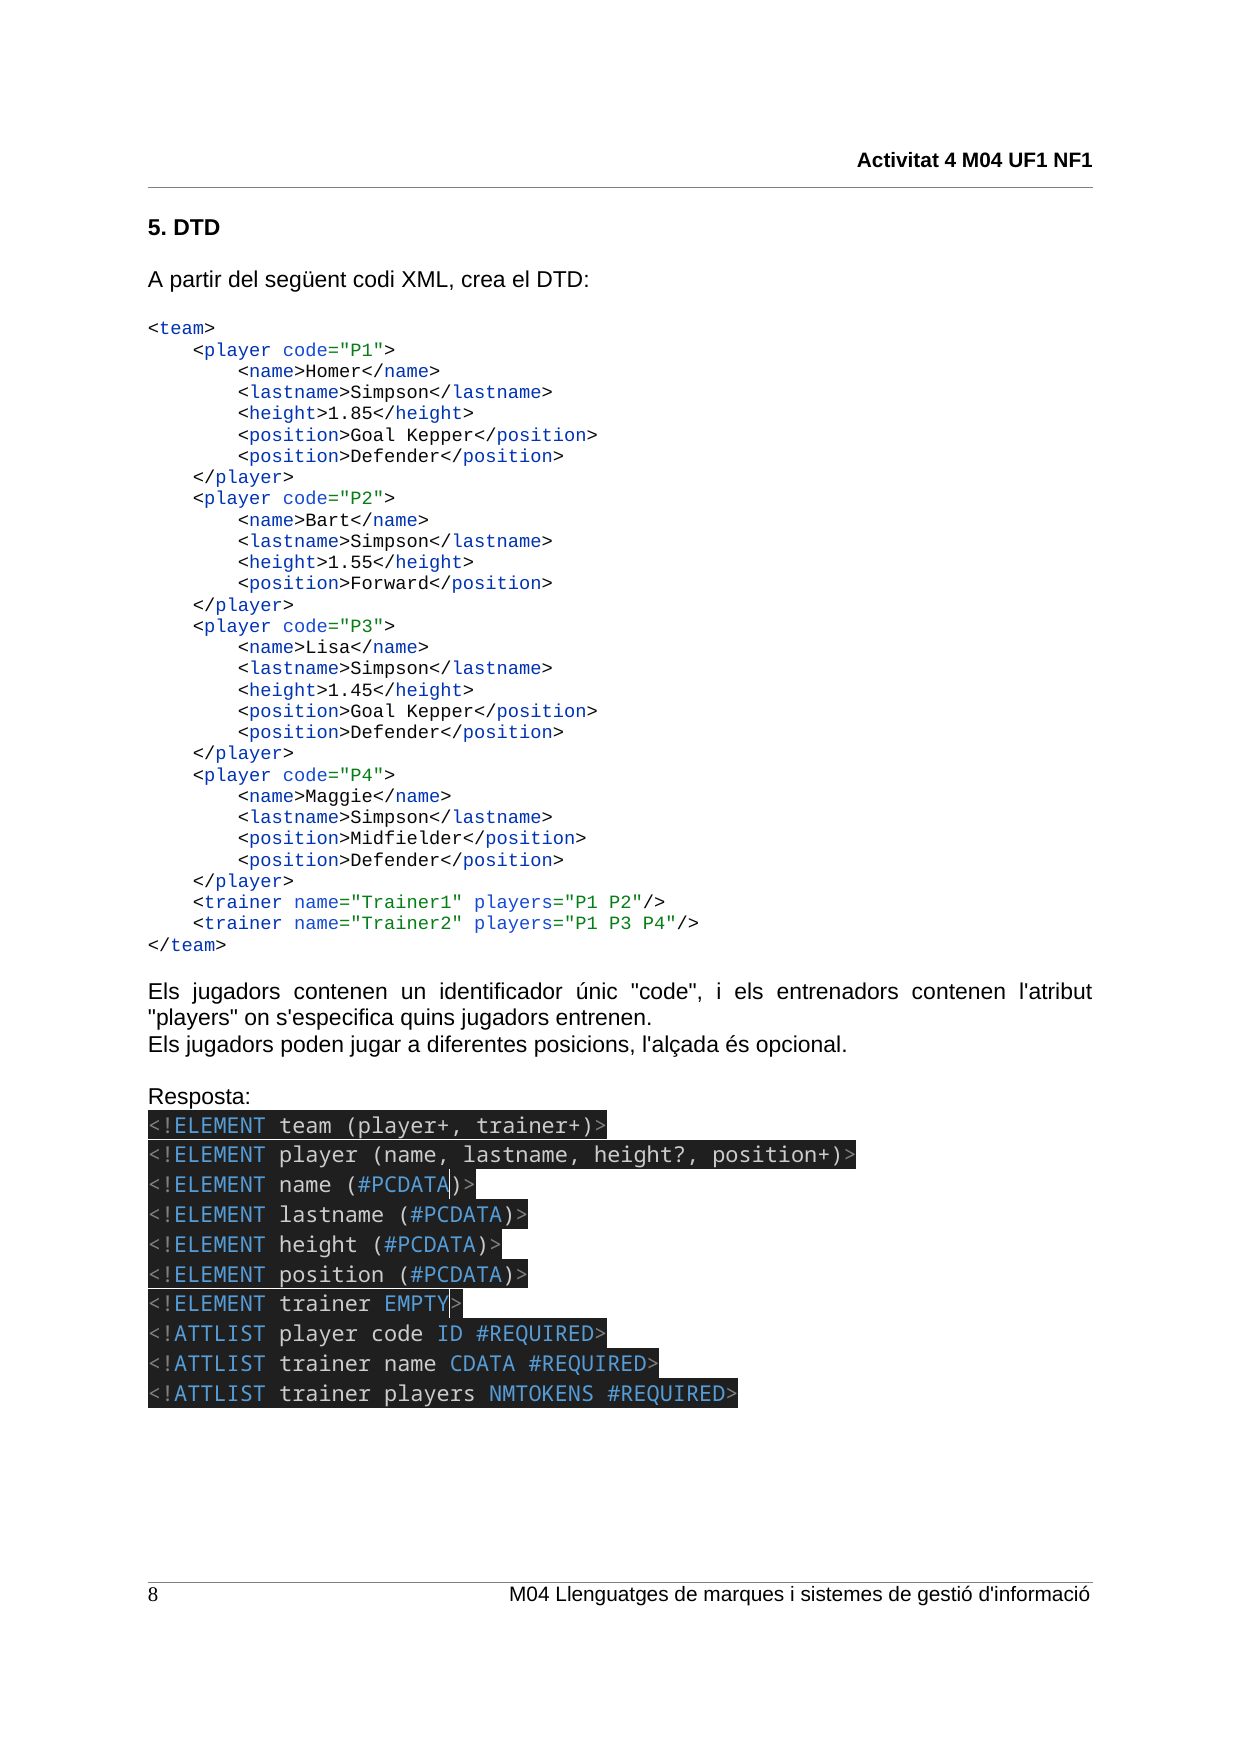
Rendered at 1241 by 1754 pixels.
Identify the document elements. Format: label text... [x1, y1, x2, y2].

text 5. DTD [148, 214, 1093, 240]
text <!ATTLIST trainer name CDATA #REQUIRED> [148, 1348, 1093, 1378]
text Resposta: [148, 1083, 1093, 1110]
text <!ELEMENT trainer EMPTY> [148, 1288, 1093, 1318]
text <!ELEMENT height (#PCDATA)> [148, 1229, 1093, 1259]
text <!ELEMENT player (name, lastname, height?, position+)> [148, 1139, 1093, 1169]
text <!ATTLIST trainer players NMTOKENS #REQUIRED> [148, 1378, 1093, 1408]
text Els jugadors poden jugar a diferentes posicions, l'alçada és opcional. [148, 1031, 1093, 1057]
text <!ELEMENT lastname (#PCDATA)> [148, 1199, 1093, 1229]
text Els jugadors contenen un identificador únic "code", i els entrenadors contenen l'atribut "players" on s'especifica quins jugadors entrenen. [148, 978, 1093, 1031]
text <!ELEMENT team (player+, trainer+)> [148, 1110, 1093, 1139]
text A partir del següent codi XML, crea el DTD: [148, 266, 1093, 293]
text <!ELEMENT name (#PCDATA)> [148, 1169, 1093, 1199]
text <!ATTLIST player code ID #REQUIRED> [148, 1318, 1093, 1348]
text <!ELEMENT position (#PCDATA)> [148, 1259, 1093, 1288]
text <team> <player code="P1"> <name>Homer</name> <lastname>Simpson</lastname> <height>1.85</height> <position>Goal Kepper</position> <position>Defender</position> </player> <player code="P2"> <name>Bart</name> <lastname>Simpson</lastname> <height>1.55</height> <position>Forward</position> </player> <player code="P3"> <name>Lisa</name> <lastname>Simpson</lastname> <height>1.45</height> <position>Goal Kepper</position> <position>Defender</position> </player> <player code="P4"> <name>Maggie</name> <lastname>Simpson</lastname> <position>Midfielder</position> <position>Defender</position> </player> <trainer name="Trainer1" players="P1 P2"/> <trainer name="Trainer2" players="P1 P3 P4"/> </team> [148, 319, 1093, 957]
